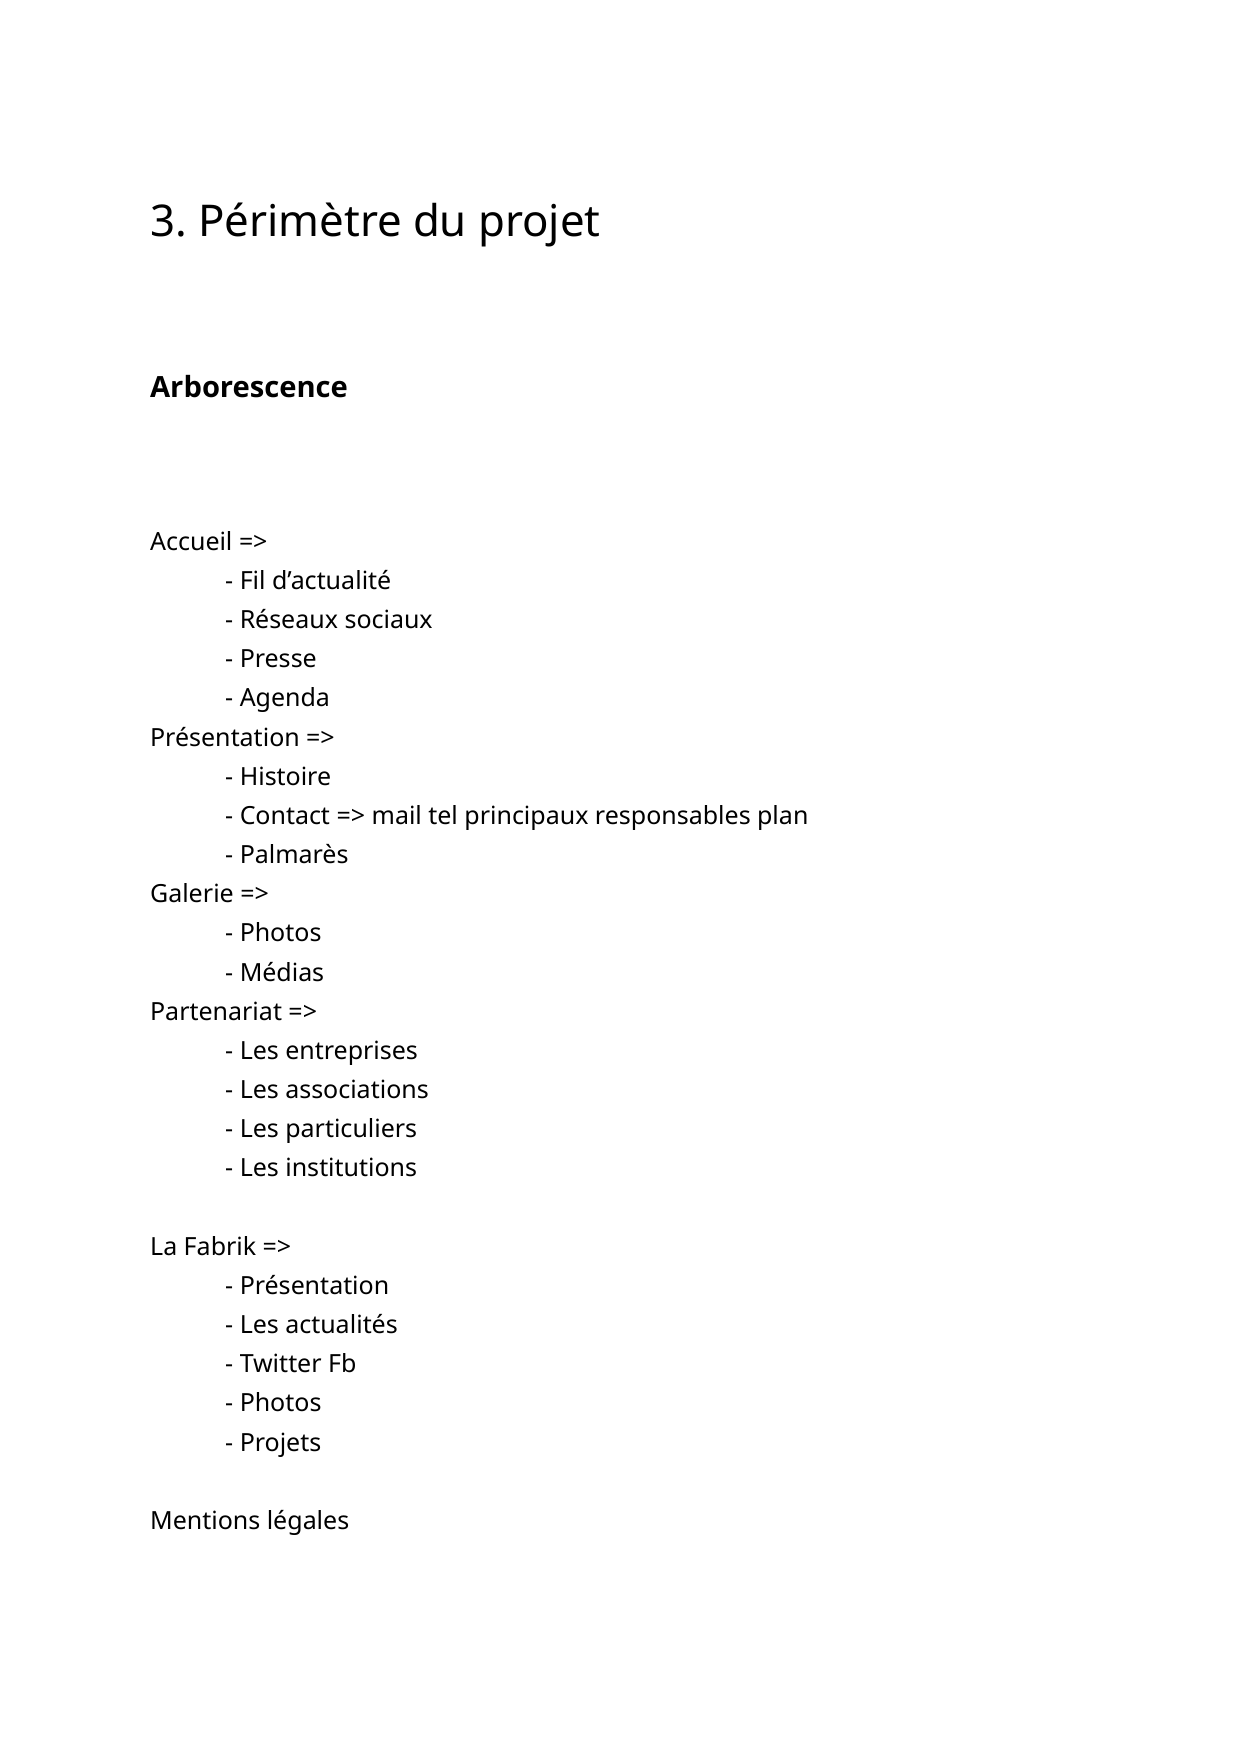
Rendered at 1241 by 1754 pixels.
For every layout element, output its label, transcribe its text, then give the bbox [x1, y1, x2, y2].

text Partenariat => [150, 993, 1090, 1027]
text - Presse [150, 641, 1090, 675]
text - Projets [150, 1424, 1090, 1458]
text - Histoire [150, 758, 1090, 792]
subtitle 3. Périmètre du projet [150, 189, 1090, 249]
text - Les entreprises [150, 1033, 1090, 1067]
text Présentation => [150, 719, 1090, 753]
text - Photos [150, 915, 1090, 949]
text Mentions légales [150, 1503, 1090, 1537]
text - Réseaux sociaux [150, 602, 1090, 636]
text - Les actualités [150, 1307, 1090, 1341]
text Accueil => [150, 523, 1090, 557]
text Galerie => [150, 876, 1090, 910]
text - Palmarès [150, 837, 1090, 871]
text - Contact => mail tel principaux responsables plan [150, 798, 1090, 832]
text - Agenda [150, 680, 1090, 714]
text - Les institutions [150, 1150, 1090, 1184]
text - Les particuliers [150, 1111, 1090, 1145]
text - Photos [150, 1385, 1090, 1419]
subtitle Arborescence [150, 366, 1090, 406]
text La Fabrik => [150, 1228, 1090, 1262]
text - Twitter Fb [150, 1346, 1090, 1380]
text - Médias [150, 954, 1090, 988]
text - Fil d’actualité [150, 563, 1090, 597]
text - Présentation [150, 1268, 1090, 1302]
text - Les associations [150, 1072, 1090, 1106]
